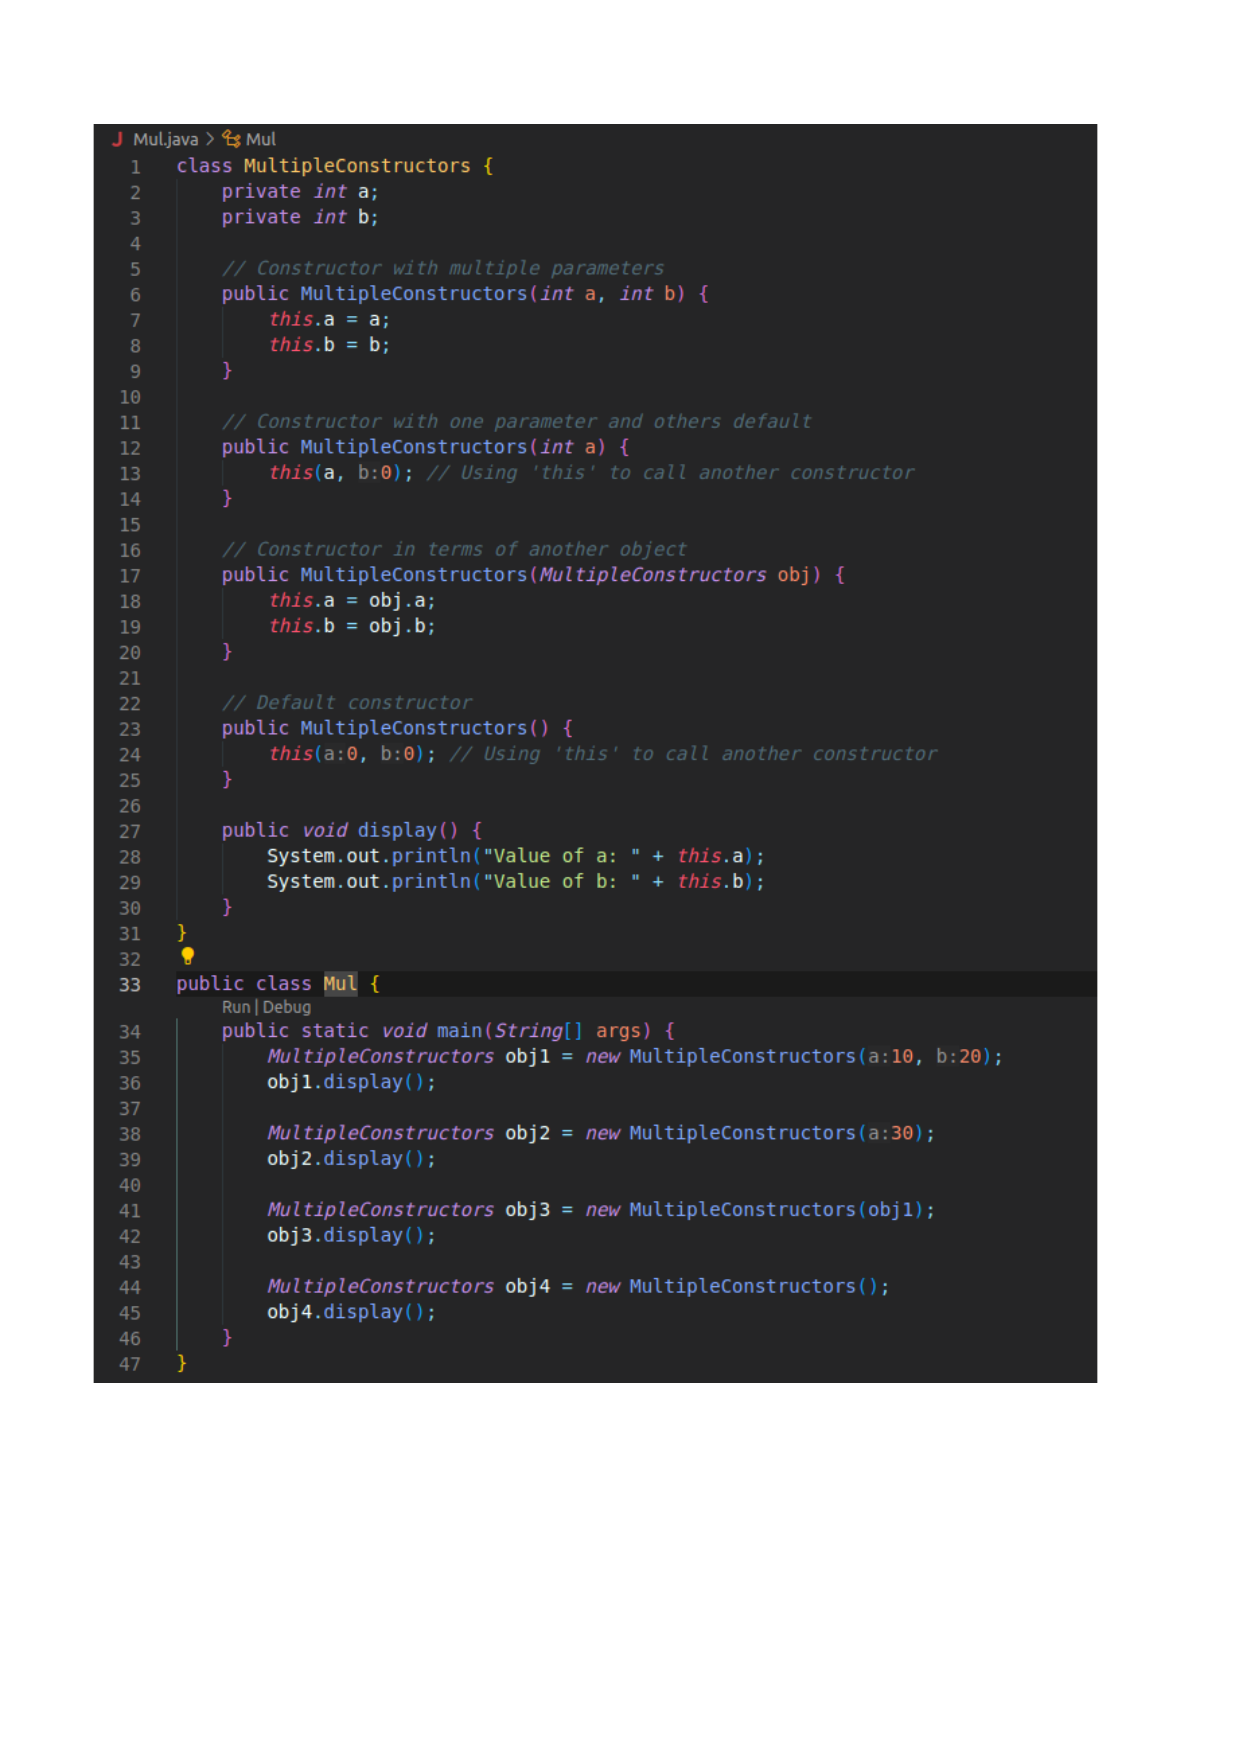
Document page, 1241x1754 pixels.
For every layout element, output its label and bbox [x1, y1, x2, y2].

picture [93, 124, 1098, 1383]
